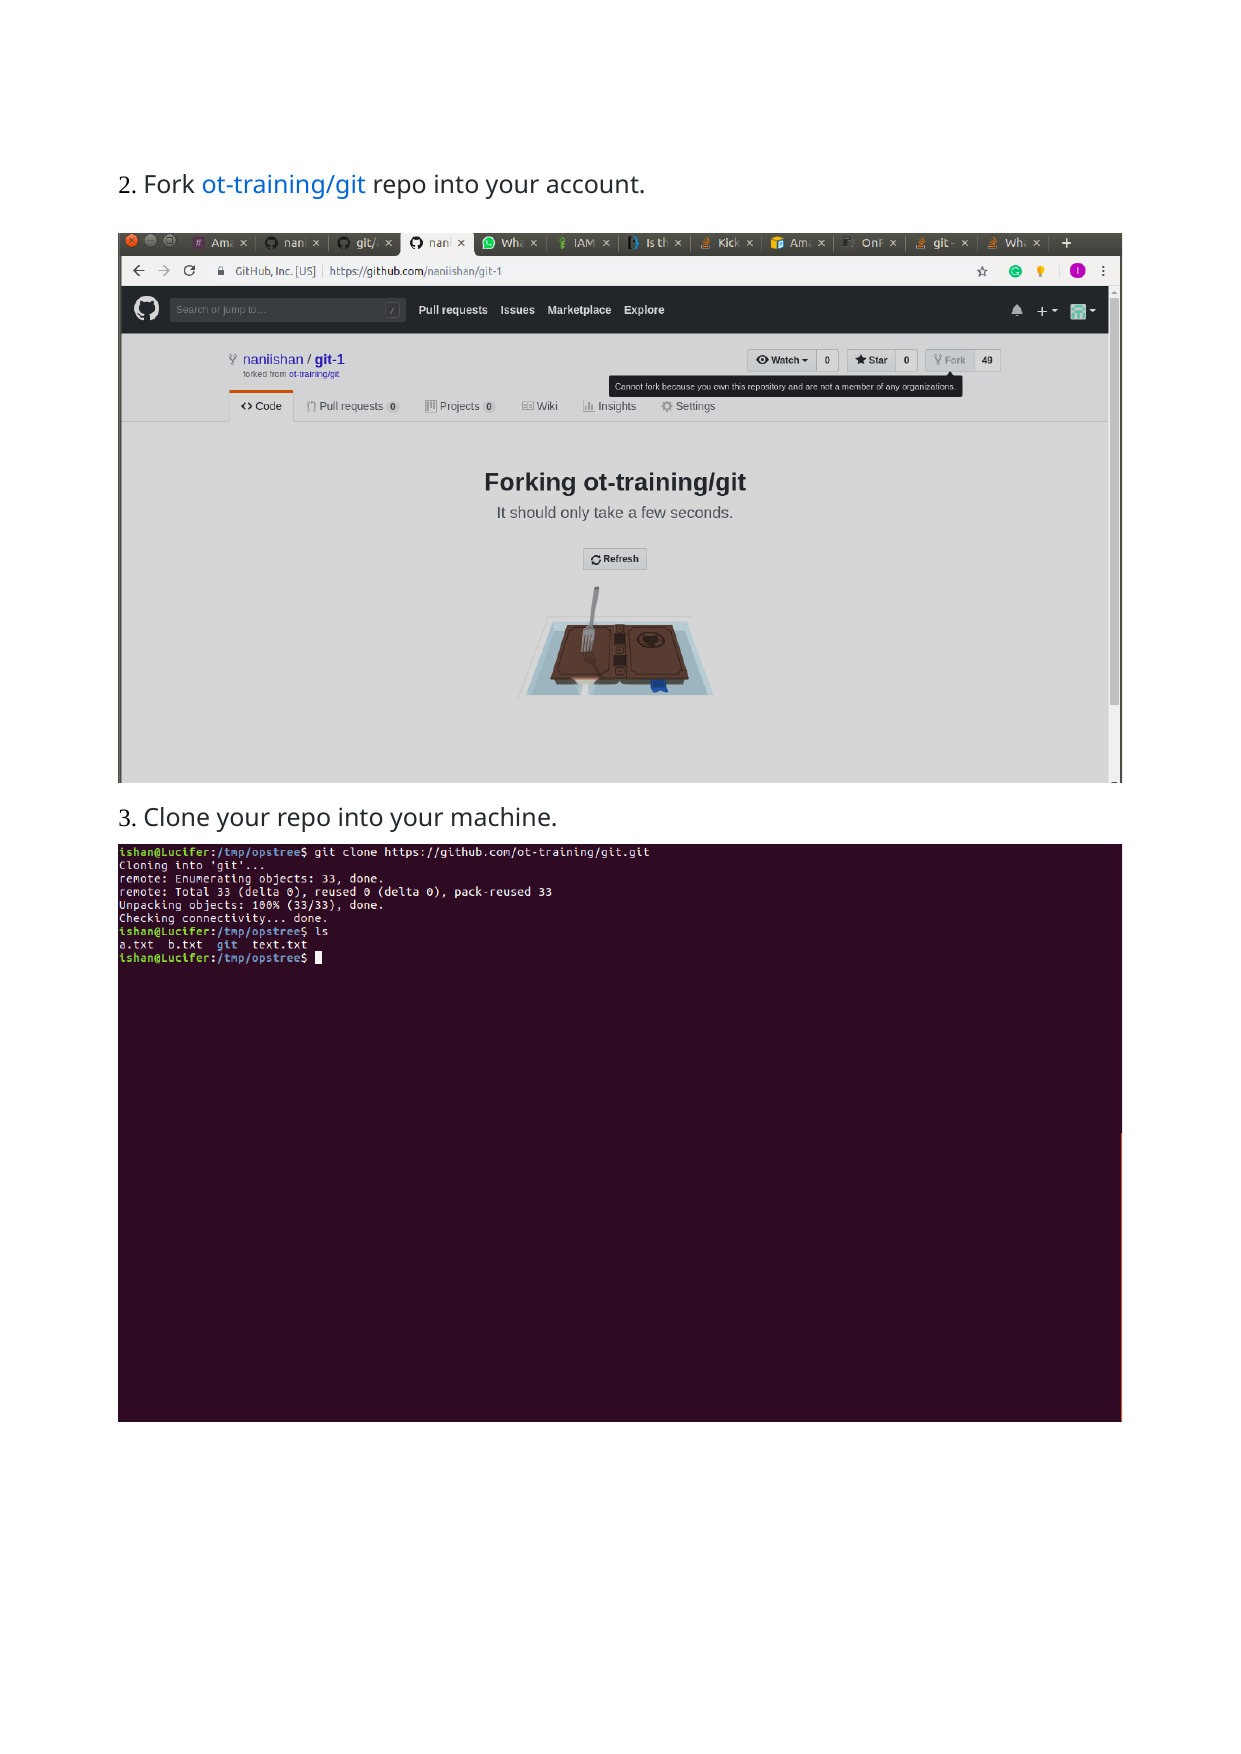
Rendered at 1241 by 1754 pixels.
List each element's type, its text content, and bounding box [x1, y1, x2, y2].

text 2. Fork ot-training/git repo into your account. [118, 167, 1122, 201]
text 3. Clone your repo into your machine. [118, 793, 1122, 833]
picture [118, 844, 1123, 1422]
picture [118, 222, 1123, 793]
